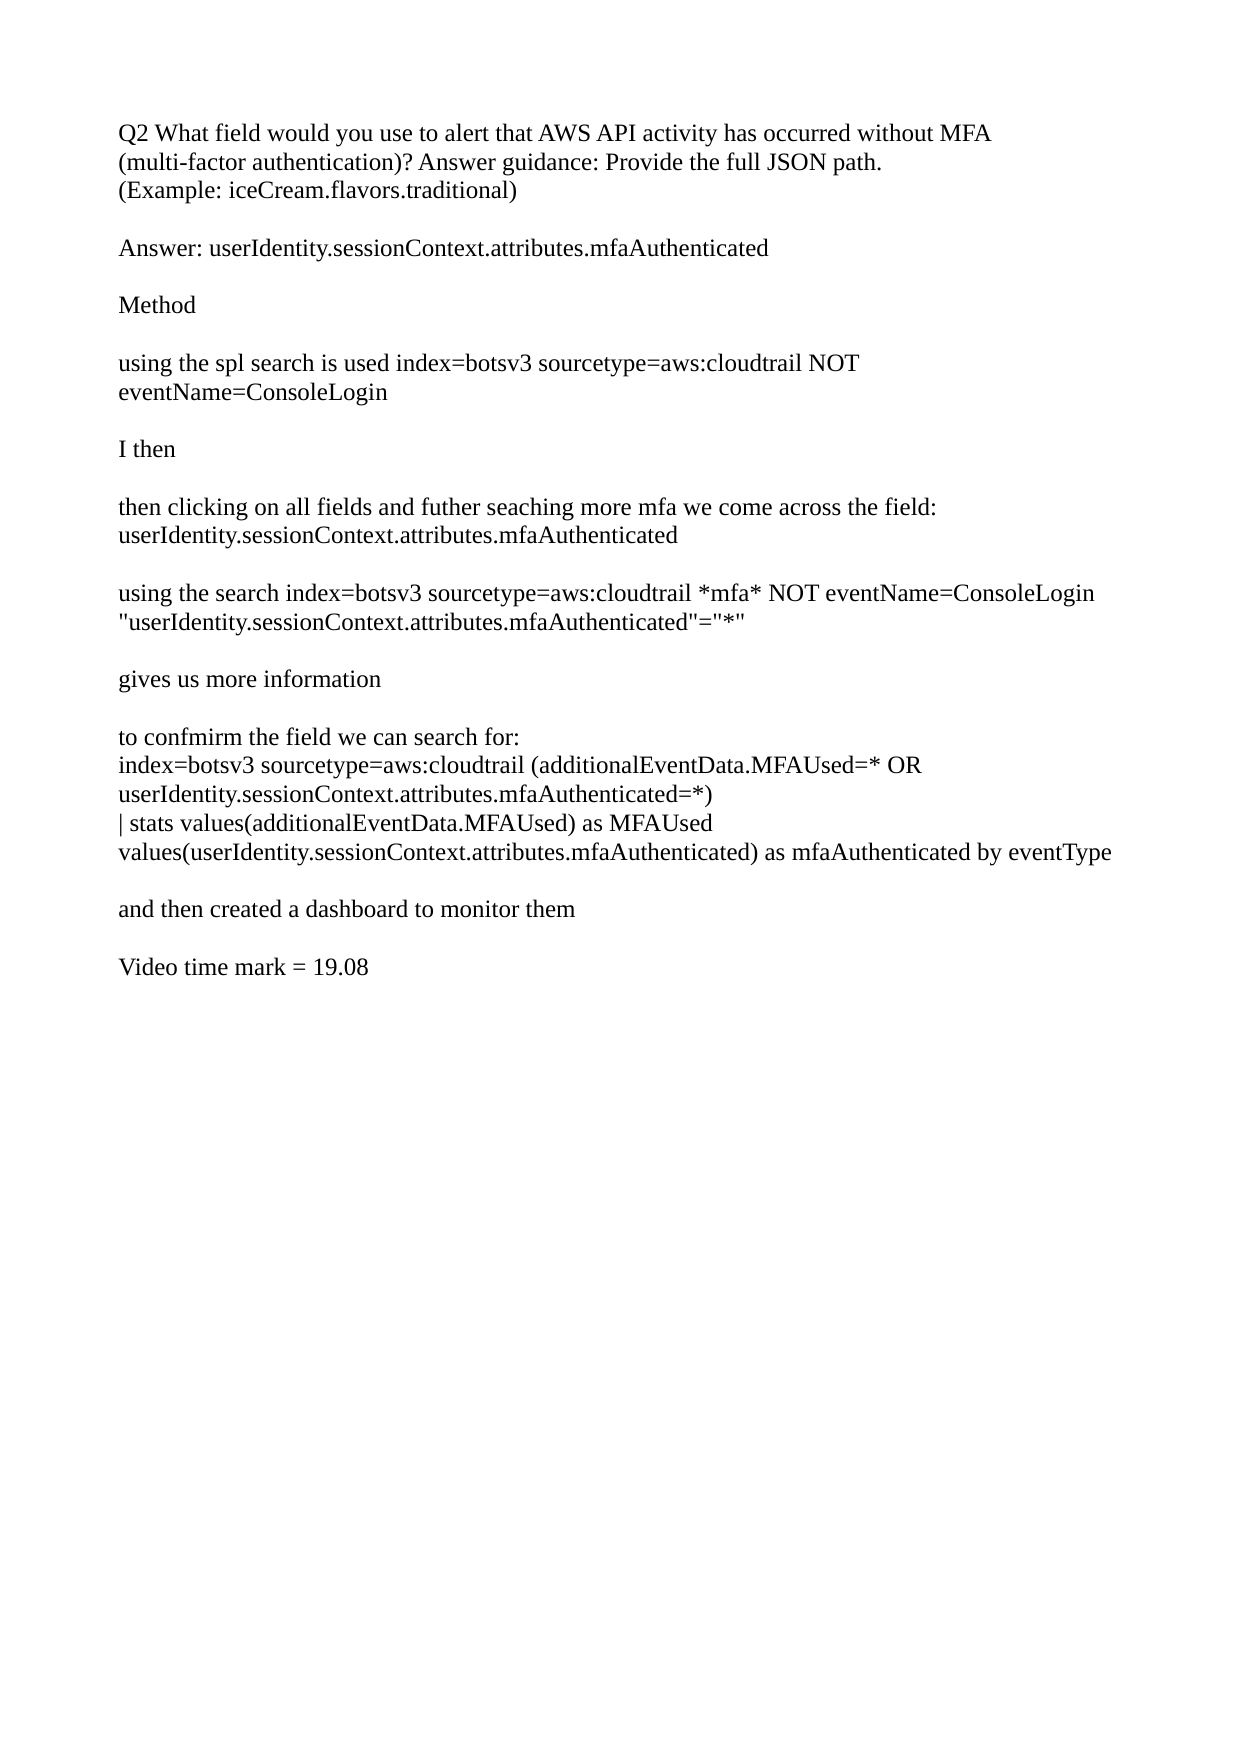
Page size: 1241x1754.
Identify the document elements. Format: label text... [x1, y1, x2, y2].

text (Example: iceCream.flavors.traditional) [118, 176, 1122, 204]
text Q2 What field would you use to alert that AWS API activity has occurred without MFA [118, 118, 1122, 147]
text and then created a dashboard to monitor them [118, 894, 1122, 923]
text Method [118, 291, 1122, 319]
text Video time mark = 19.08 [118, 952, 1122, 981]
text then clicking on all fields and futher seaching more mfa we come across the field: userIdentity.sessionContext.attributes.mfaAuthenticated using the search index=botsv3 sourcetype=aws:cloudtrail *mfa* NOT eventName=ConsoleLogin "userIdentity.sessionContext.attributes.mfaAuthenticated"="*" [118, 492, 1122, 636]
text using the spl search is used index=botsv3 sourcetype=aws:cloudtrail NOT eventName=ConsoleLogin I then [118, 348, 1122, 463]
text gives us more information to confmirm the field we can search for: index=botsv3 sourcetype=aws:cloudtrail (additionalEventData.MFAUsed=* OR userIdentity.sessionContext.attributes.mfaAuthenticated=*) [118, 664, 1122, 808]
text (multi-factor authentication)? Answer guidance: Provide the full JSON path. [118, 147, 1122, 176]
text | stats values(additionalEventData.MFAUsed) as MFAUsed values(userIdentity.sessionContext.attributes.mfaAuthenticated) as mfaAuthenticated by eventType [118, 808, 1122, 866]
text Answer: userIdentity.sessionContext.attributes.mfaAuthenticated [118, 233, 1122, 262]
